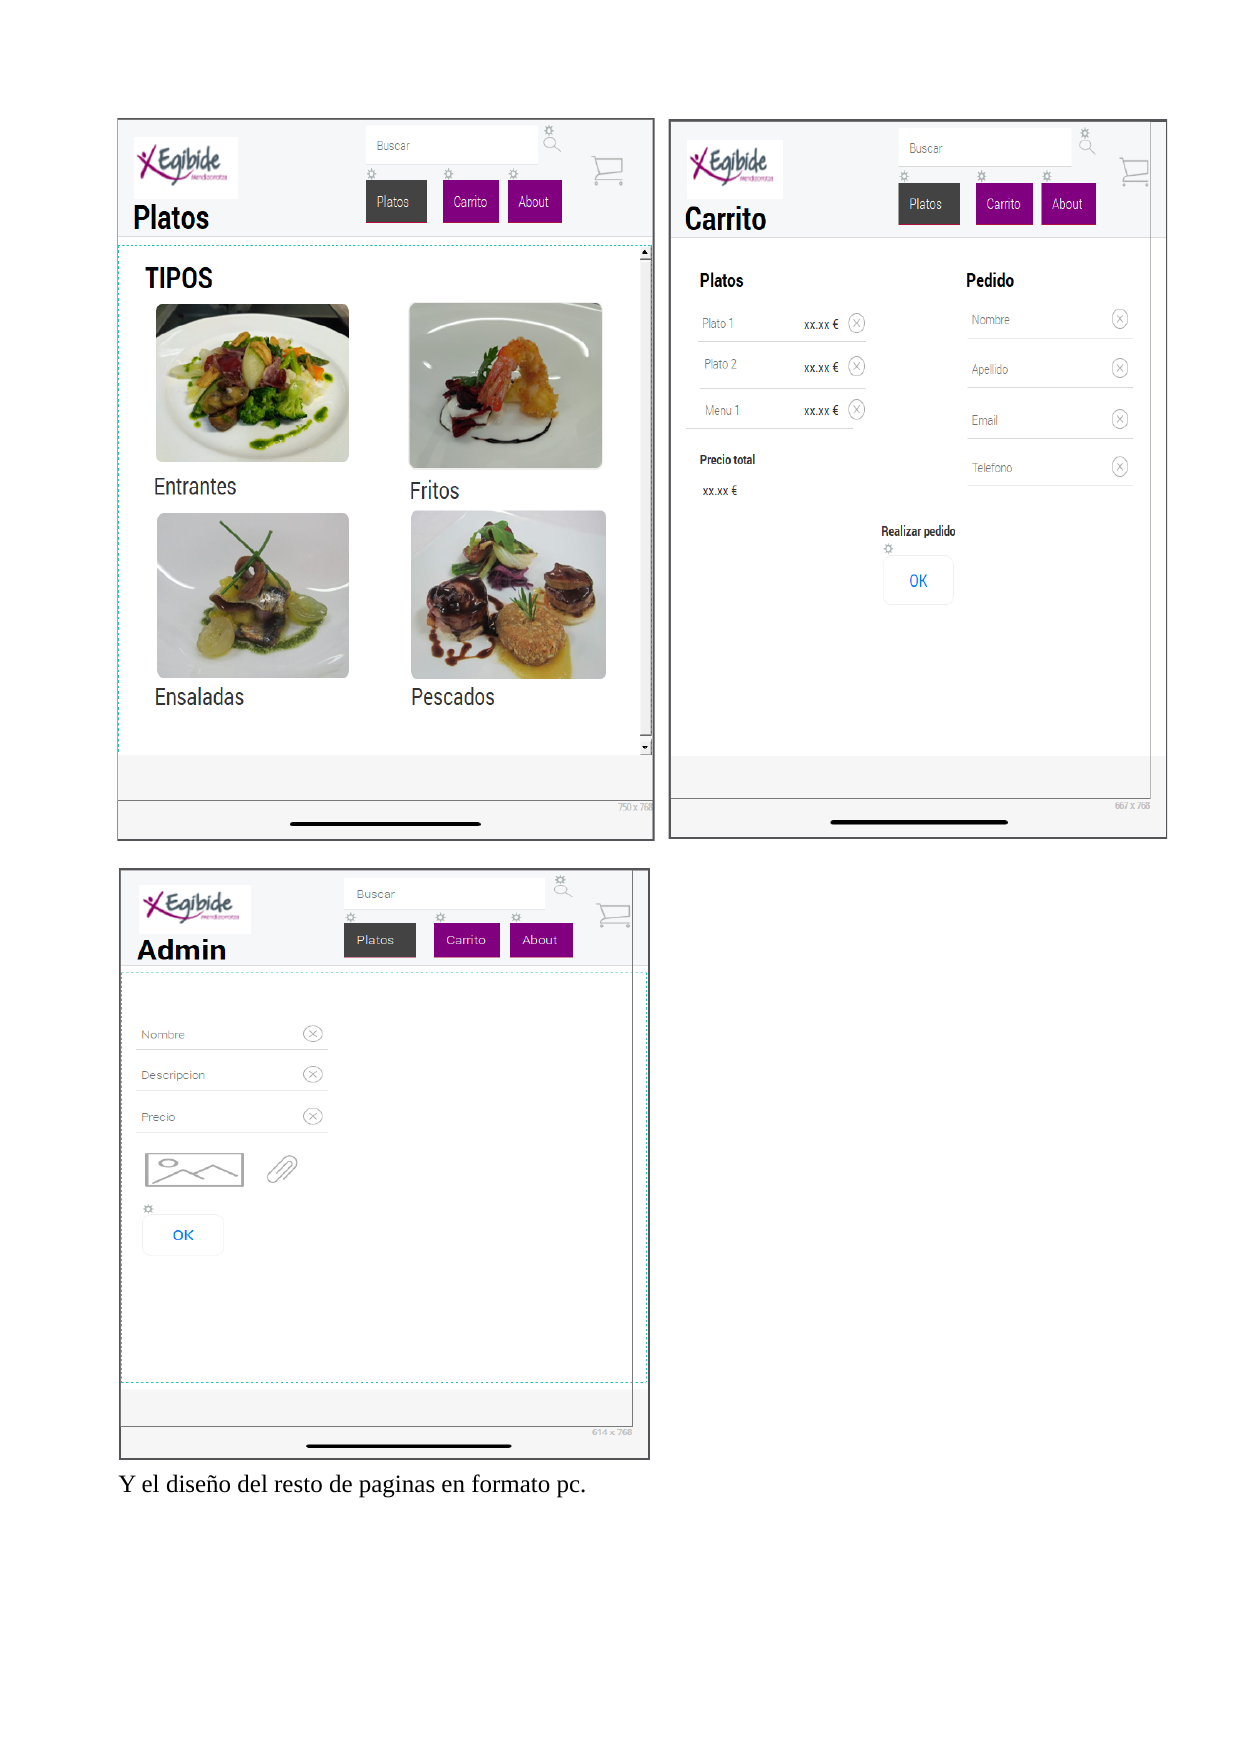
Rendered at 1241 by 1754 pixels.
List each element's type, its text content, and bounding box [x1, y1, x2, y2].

picture [119, 868, 650, 1460]
picture [117, 118, 655, 841]
picture [668, 119, 1168, 839]
text Y el diseño del resto de paginas en formato pc. [118, 1469, 1122, 1498]
